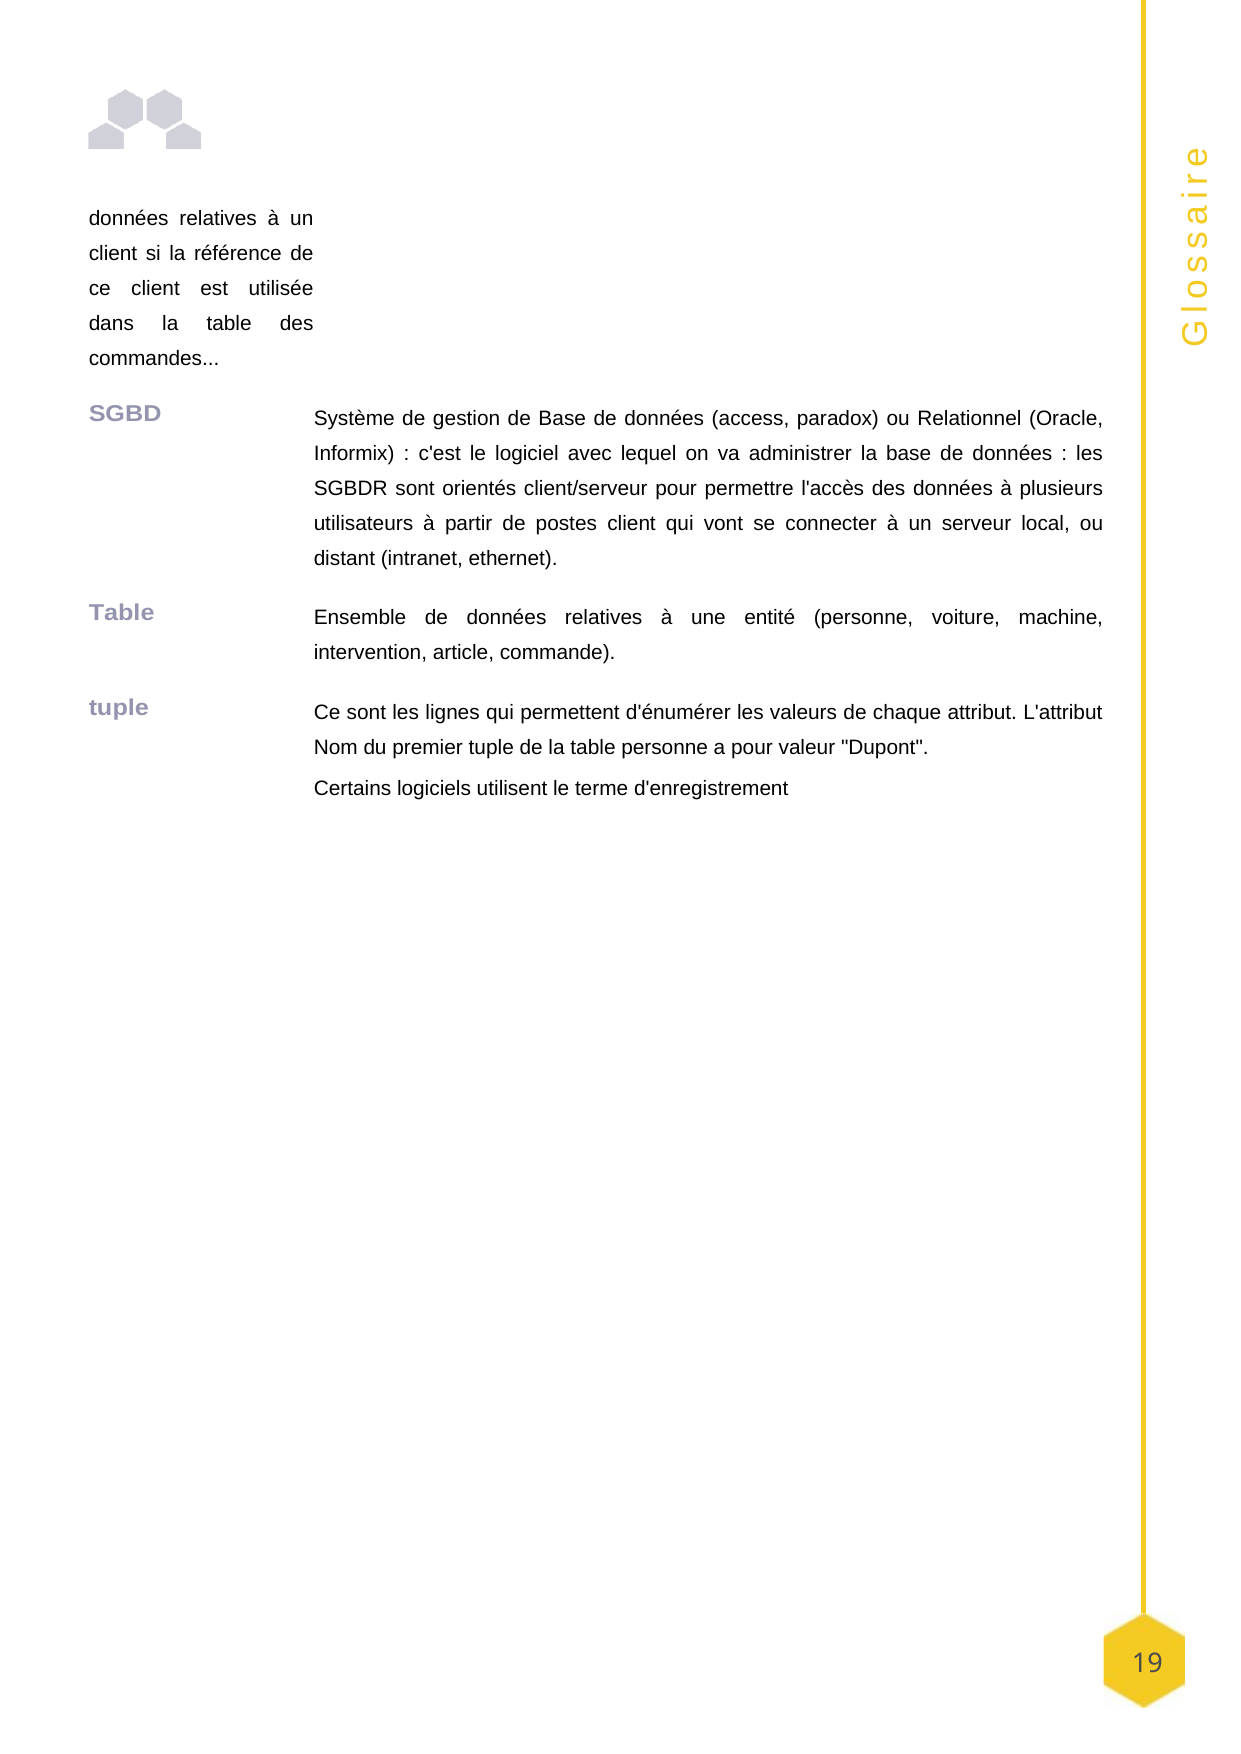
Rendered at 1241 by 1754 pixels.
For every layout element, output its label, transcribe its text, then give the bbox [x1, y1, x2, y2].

text Ensemble de données relatives à une entité (personne, voiture, machine, intervention, article, commande). [313, 606, 1104, 664]
title Table [88, 600, 313, 625]
picture [1103, 1613, 1191, 1725]
text Certains logiciels utilisent le terme d'enregistrement [313, 776, 1104, 799]
title SGBD [88, 400, 313, 426]
title tuple [88, 694, 313, 720]
text Système de gestion de Base de données (access, paradox) ou Relationnel (Oracle, Informix) : c'est le logiciel avec lequel on va administrer la base de données : les SGBDR sont orientés client/serveur pour permettre l'accès des données à plusieurs utilisateurs à partir de postes client qui vont se connecter à un serveur local, ou distant (intranet, ethernet). [313, 406, 1104, 569]
text Ce sont les lignes qui permettent d'énumérer les valeurs de chaque attribut. L'attribut Nom du premier tuple de la table personne a pour valeur "Dupont". [313, 700, 1104, 758]
picture [88, 89, 308, 149]
text données relatives à un client si la référence de ce client est utilisée dans la table des commandes... [88, 207, 313, 370]
